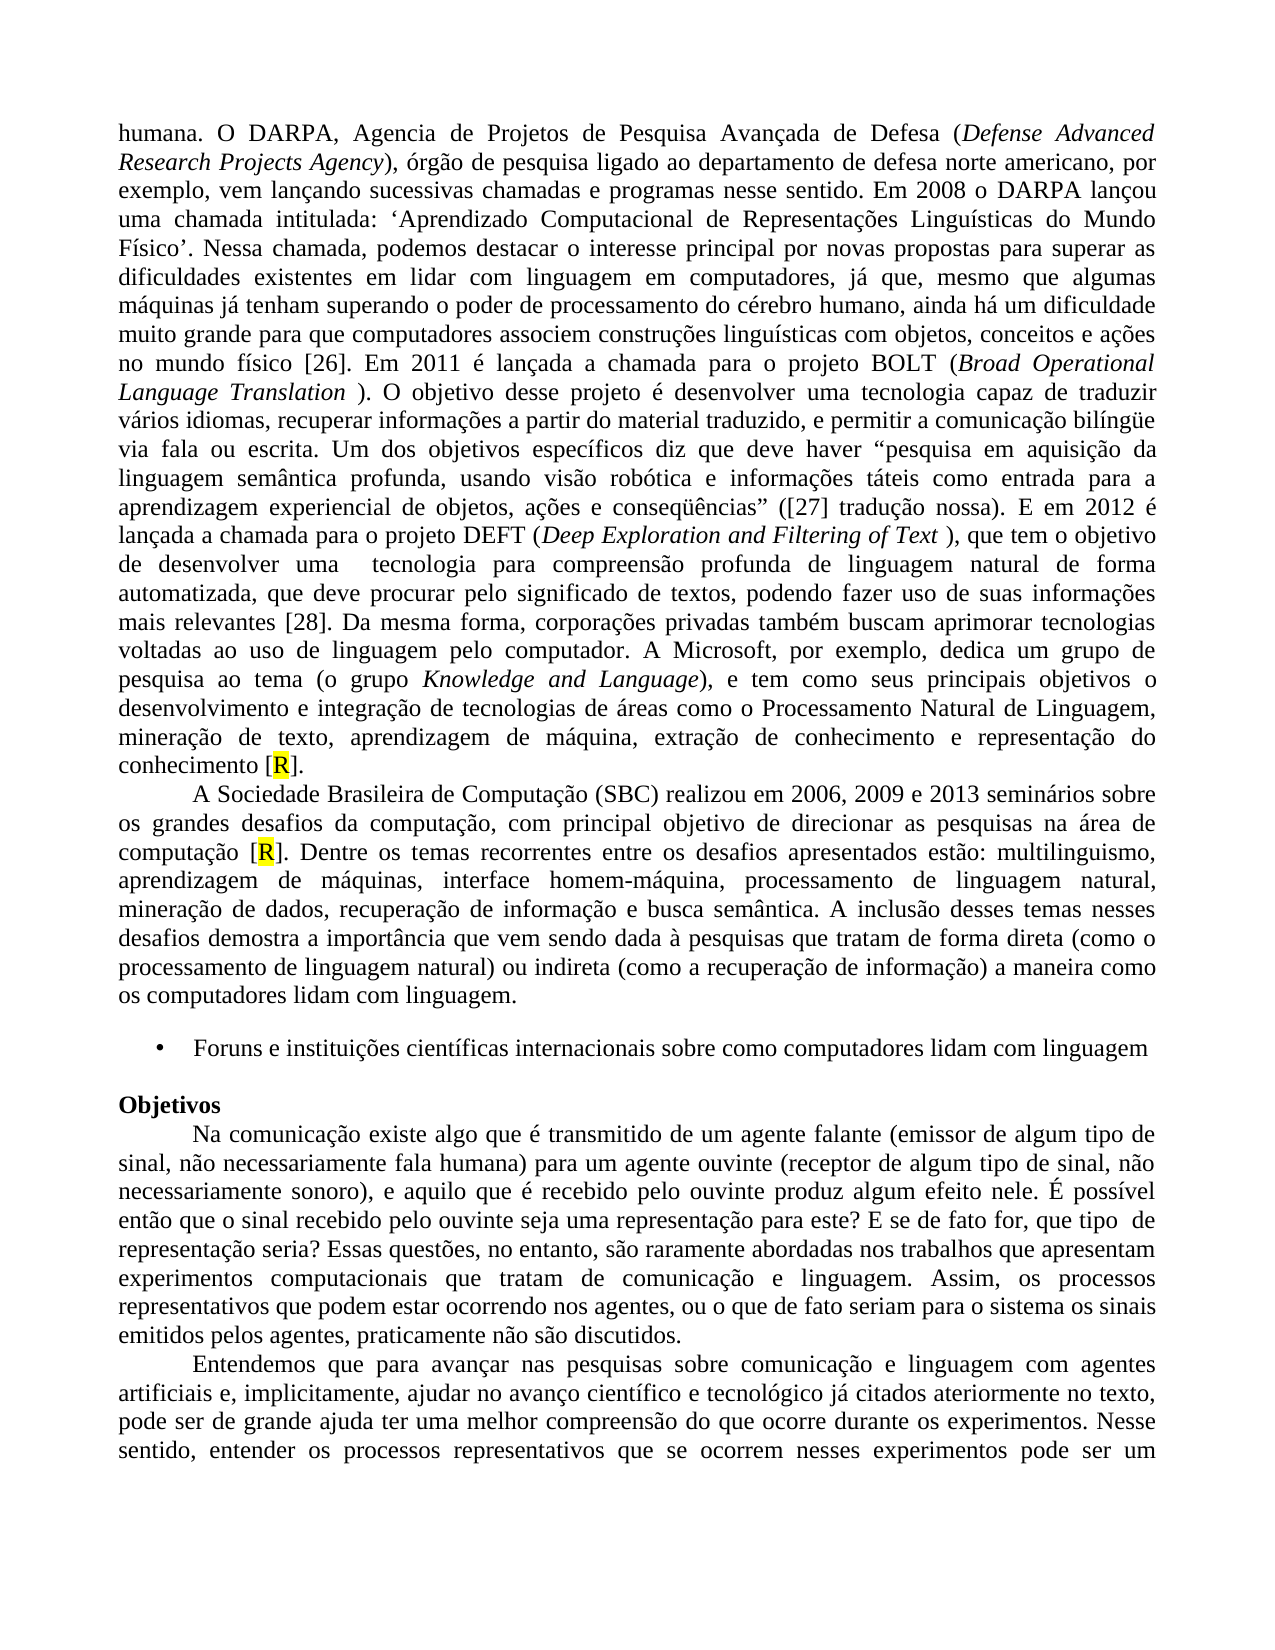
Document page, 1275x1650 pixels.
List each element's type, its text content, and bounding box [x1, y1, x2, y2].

text humana. O DARPA, Agencia de Projetos de Pesquisa Avançada de Defesa (Defense Advanced Research Projects Agency), órgão de pesquisa ligado ao departamento de defesa norte americano, por exemplo, vem lançando sucessivas chamadas e programas nesse sentido. Em 2008 o DARPA lançou uma chamada intitulada: ‘Aprendizado Computacional de Representações Linguísticas do Mundo Físico’. Nessa chamada, podemos destacar o interesse principal por novas propostas para superar as dificuldades existentes em lidar com linguagem em computadores, já que, mesmo que algumas máquinas já tenham superando o poder de processamento do cérebro humano, ainda há um dificuldade muito grande para que computadores associem construções linguísticas com objetos, conceitos e ações no mundo físico [26]. Em 2011 é lançada a chamada para o projeto BOLT (Broad Operational Language Translation ). O objetivo desse projeto é desenvolver uma tecnologia capaz de traduzir vários idiomas, recuperar informações a partir do material traduzido, e permitir a comunicação bilíngüe via fala ou escrita. Um dos objetivos específicos diz que deve haver “pesquisa em aquisição da linguagem semântica profunda, usando visão robótica e informações táteis como entrada para a aprendizagem experiencial de objetos, ações e conseqüências” ([27] tradução nossa). E em 2012 é lançada a chamada para o projeto DEFT (Deep Exploration and Filtering of Text ), que tem o objetivo de desenvolver uma tecnologia para compreensão profunda de linguagem natural de forma automatizada, que deve procurar pelo significado de textos, podendo fazer uso de suas informações mais relevantes [28]. Da mesma forma, corporações privadas também buscam aprimorar tecnologias voltadas ao uso de linguagem pelo computador. A Microsoft, por exemplo, dedica um grupo de pesquisa ao tema (o grupo Knowledge and Language), e tem como seus principais objetivos o desenvolvimento e integração de tecnologias de áreas como o Processamento Natural de Linguagem, mineração de texto, aprendizagem de máquina, extração de conhecimento e representação do conhecimento [R]. [118, 118, 1157, 779]
text Entendemos que para avançar nas pesquisas sobre comunicação e linguagem com agentes artificiais e, implicitamente, ajudar no avanço científico e tecnológico já citados ateriormente no texto, pode ser de grande ajuda ter uma melhor compreensão do que ocorre durante os experimentos. Nesse sentido, entender os processos representativos que se ocorrem nesses experimentos pode ser um [118, 1349, 1157, 1464]
text Na comunicação existe algo que é transmitido de um agente falante (emissor de algum tipo de sinal, não necessariamente fala humana) para um agente ouvinte (receptor de algum tipo de sinal, não necessariamente sonoro), e aquilo que é recebido pelo ouvinte produz algum efeito nele. É possível então que o sinal recebido pelo ouvinte seja uma representação para este? E se de fato for, que tipo de representação seria? Essas questões, no entanto, são raramente abordadas nos trabalhos que apresentam experimentos computacionais que tratam de comunicação e linguagem. Assim, os processos representativos que podem estar ocorrendo nos agentes, ou o que de fato seriam para o sistema os sinais emitidos pelos agentes, praticamente não são discutidos. [118, 1119, 1157, 1349]
text A Sociedade Brasileira de Computação (SBC) realizou em 2006, 2009 e 2013 seminários sobre os grandes desafios da computação, com principal objetivo de direcionar as pesquisas na área de computação [R]. Dentre os temas recorrentes entre os desafios apresentados estão: multilinguismo, aprendizagem de máquinas, interface homem-máquina, processamento de linguagem natural, mineração de dados, recuperação de informação e busca semântica. A inclusão desses temas nesses desafios demostra a importância que vem sendo dada à pesquisas que tratam de forma direta (como o processamento de linguagem natural) ou indireta (como a recuperação de informação) a maneira como os computadores lidam com linguagem. [118, 779, 1157, 1009]
text Objetivos [118, 1090, 1157, 1119]
list Foruns e instituições científicas internacionais sobre como computadores lidam com linguagem [156, 1033, 1157, 1061]
